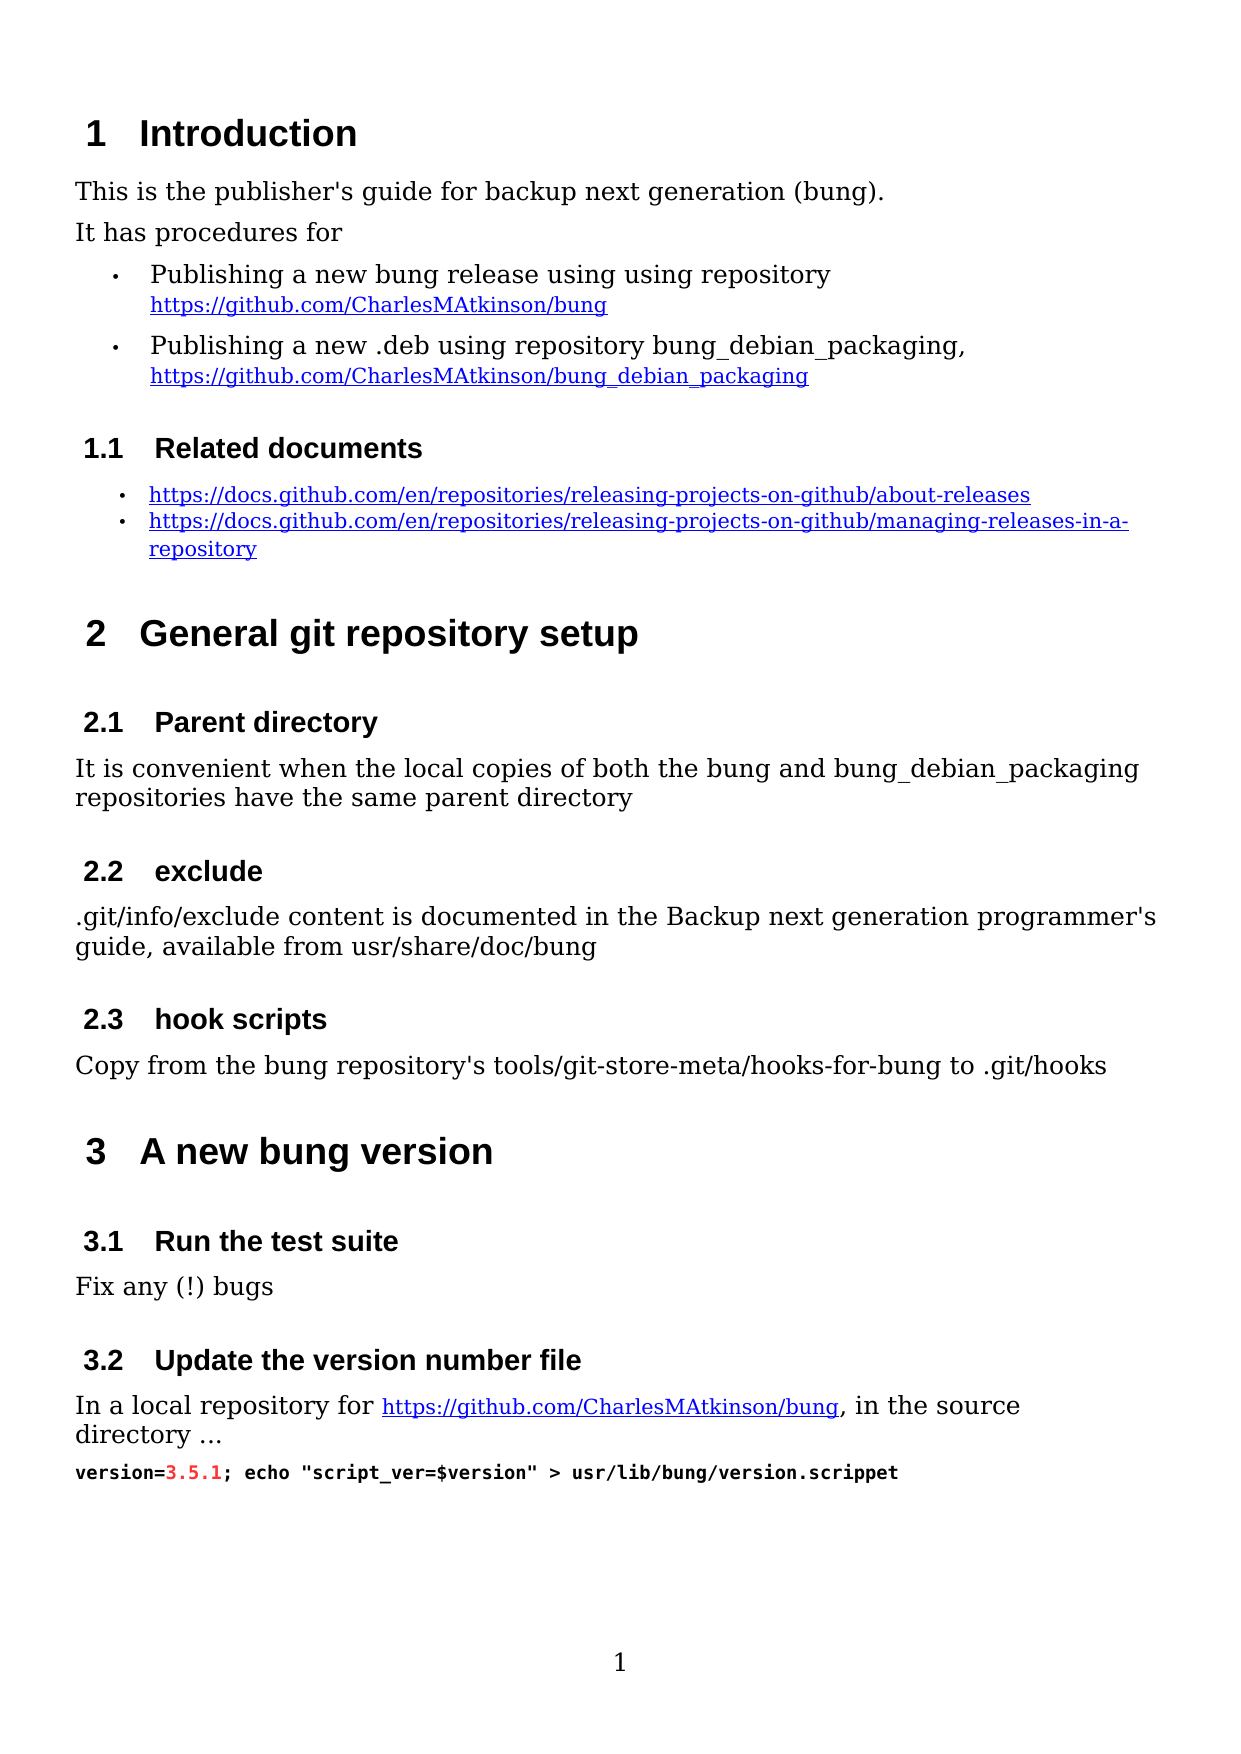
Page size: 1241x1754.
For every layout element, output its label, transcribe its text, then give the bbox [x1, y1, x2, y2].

subtitle Update the version number file [75, 1344, 1166, 1376]
text It is convenient when the local copies of both the bung and bung_debian_packaging repositories have the same parent directory [75, 754, 1166, 812]
text This is the publisher's guide for backup next generation (bung). [75, 177, 1166, 206]
subtitle Related documents [75, 432, 1166, 464]
subtitle hook scripts [75, 1003, 1166, 1036]
text Fix any (!) bugs [75, 1272, 1166, 1301]
text Copy from the bung repository's tools/git-store-meta/hooks-for-bung to .git/hooks [75, 1051, 1166, 1080]
subtitle Run the test suite [75, 1224, 1166, 1257]
list Publishing a new bung release using using repository https://github.com/CharlesMAtkinson/bung [112, 260, 1166, 318]
subtitle exclude [75, 855, 1166, 887]
subtitle Parent directory [75, 706, 1166, 739]
text .git/info/exclude content is documented in the Backup next generation programmer's guide, available from usr/share/doc/bung [75, 902, 1166, 961]
list Publishing a new .deb using repository bung_debian_packaging, https://github.com/CharlesMAtkinson/bung_debian_packaging [112, 331, 1166, 389]
text In a local repository for https://github.com/CharlesMAtkinson/bung, in the source directory ... [75, 1391, 1166, 1450]
list https://docs.github.com/en/repositories/releasing-projects-on-github/about-releases [119, 479, 1166, 509]
subtitle Introduction [75, 112, 1166, 154]
subtitle A new bung version [75, 1130, 1166, 1172]
text It has procedures for [75, 218, 1166, 248]
subtitle General git repository setup [75, 612, 1166, 654]
text version=3.5.1; echo "script_ver=$version" > usr/lib/bung/version.scrippet [75, 1462, 1166, 1484]
list https://docs.github.com/en/repositories/releasing-projects-on-github/managing-releases-in-a-repository [119, 509, 1166, 562]
